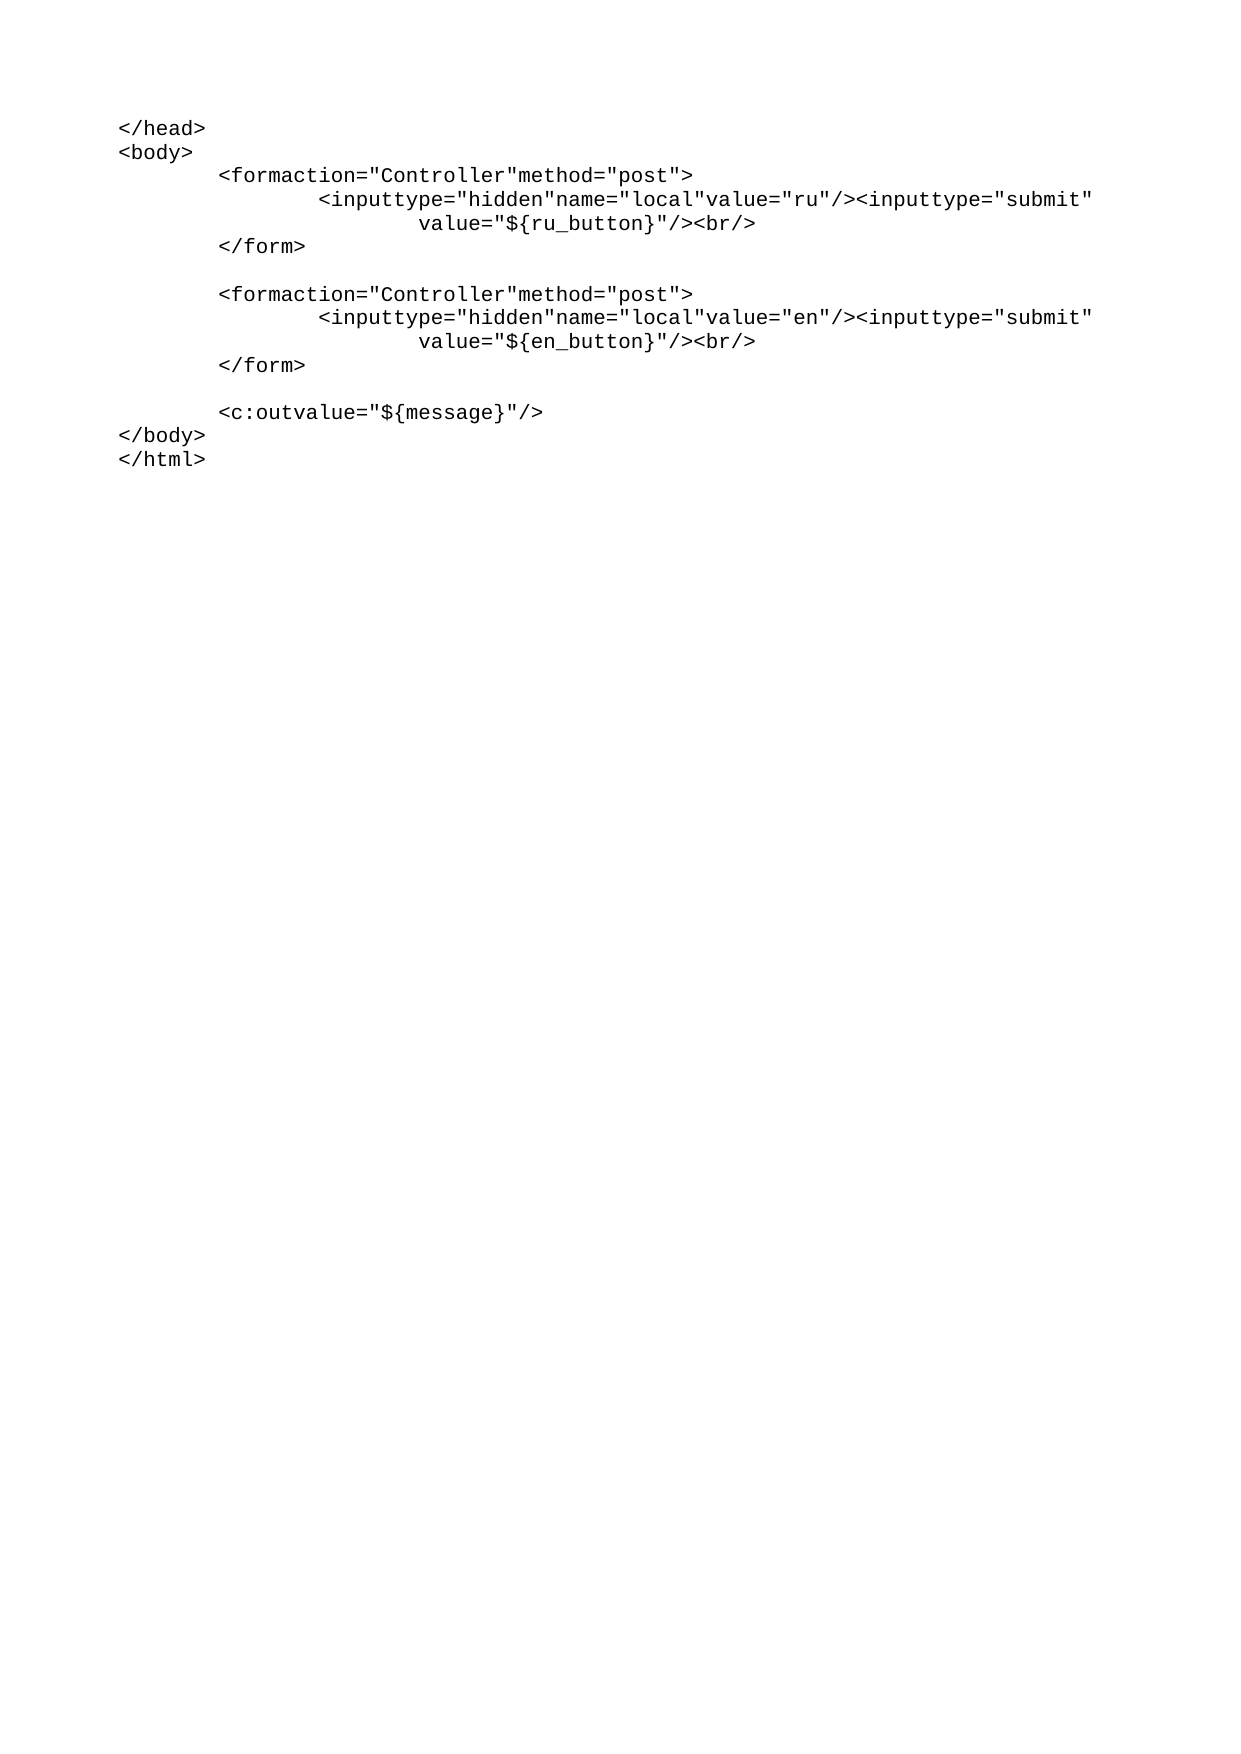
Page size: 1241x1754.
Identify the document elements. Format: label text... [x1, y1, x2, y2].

text <c:outvalue="${message}"/> [118, 402, 1122, 426]
text </form> [118, 236, 1122, 260]
text <formaction="Controller"method="post"> [118, 165, 1122, 189]
text <body> [118, 142, 1122, 165]
text </html> [118, 449, 1122, 473]
text value="${en_button}"/><br/> [118, 331, 1122, 354]
text </head> [118, 118, 1122, 142]
text <formaction="Controller"method="post"> [118, 284, 1122, 307]
text </body> [118, 426, 1122, 449]
text <inputtype="hidden"name="local"value="en"/><inputtype="submit" [118, 307, 1122, 331]
text <inputtype="hidden"name="local"value="ru"/><inputtype="submit" [118, 189, 1122, 213]
text </form> [118, 354, 1122, 378]
text value="${ru_button}"/><br/> [118, 213, 1122, 236]
